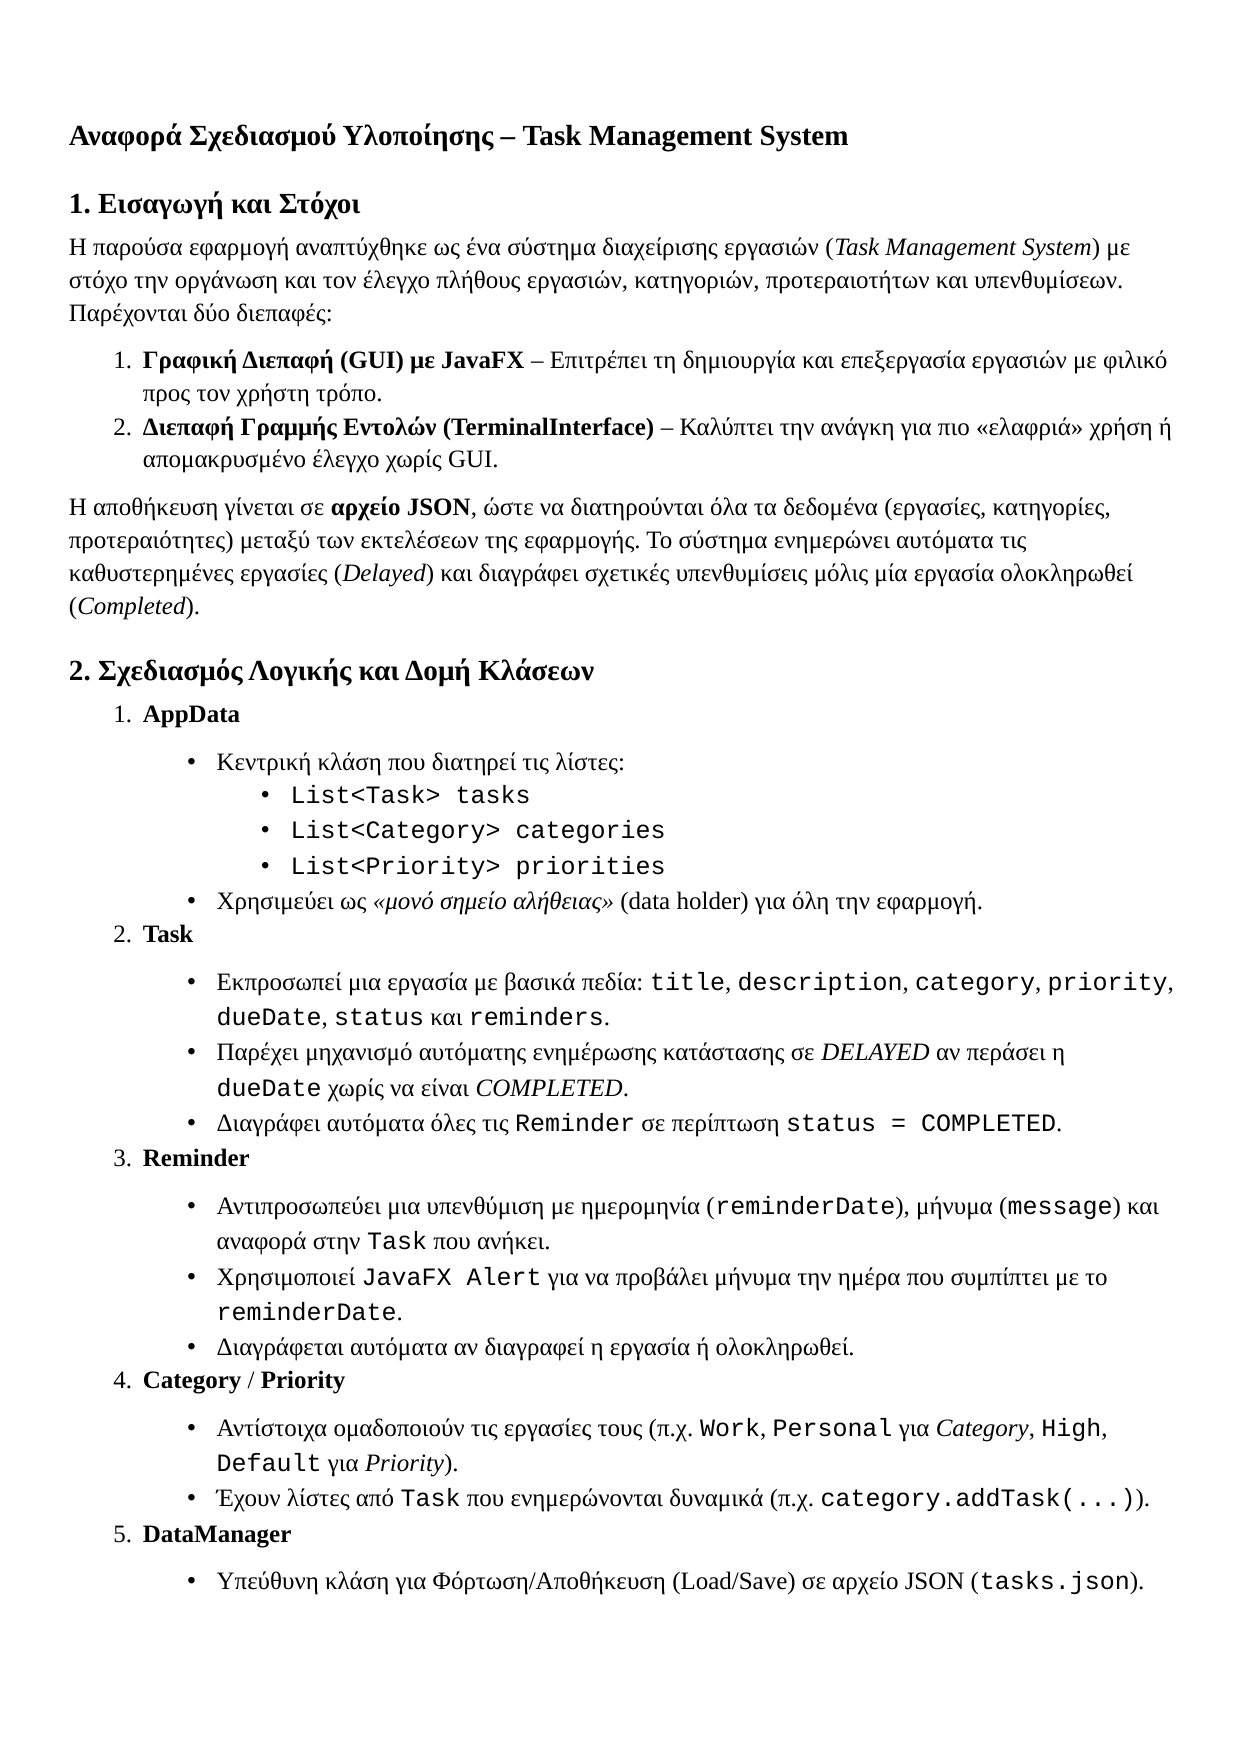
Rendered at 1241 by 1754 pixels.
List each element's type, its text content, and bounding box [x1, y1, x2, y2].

list AppData [113, 699, 1175, 728]
list List<Task> tasks [261, 780, 1175, 811]
text Η αποθήκευση γίνεται σε αρχείο JSON, ώστε να διατηρούνται όλα τα δεδομένα (εργασίες, κατηγορίες, προτεραιότητες) μεταξύ των εκτελέσεων της εφαρμογής. Το σύστημα ενημερώνει αυτόματα τις καθυστερημένες εργασίες (Delayed) και διαγράφει σχετικές υπενθυμίσεις μόλις μία εργασία ολοκληρωθεί (Completed). [69, 492, 1175, 620]
list Διαγράφει αυτόματα όλες τις Reminder σε περίπτωση status = COMPLETED. [187, 1108, 1175, 1139]
list Αντίστοιχα ομαδοποιούν τις εργασίες τους (π.χ. Work, Personal για Category, High, Default για Priority). [187, 1413, 1175, 1479]
list Διαγράφεται αυτόματα αν διαγραφεί η εργασία ή ολοκληρωθεί. [187, 1332, 1175, 1361]
list Γραφική Διεπαφή (GUI) με JavaFX – Επιτρέπει τη δημιουργία και επεξεργασία εργασιών με φιλικό προς τον χρήστη τρόπο. [113, 346, 1175, 407]
list Category / Priority [113, 1365, 1175, 1394]
subtitle 2. Σχεδιασμός Λογικής και Δομή Κλάσεων [69, 653, 1175, 687]
text Η παρούσα εφαρμογή αναπτύχθηκε ως ένα σύστημα διαχείρισης εργασιών (Task Management System) με στόχο την οργάνωση και τον έλεγχο πλήθους εργασιών, κατηγοριών, προτεραιοτήτων και υπενθυμίσεων. Παρέχονται δύο διεπαφές: [69, 232, 1175, 327]
list Εκπροσωπεί μια εργασία με βασικά πεδία: title, description, category, priority, dueDate, status και reminders. [187, 967, 1175, 1033]
list Διεπαφή Γραμμής Εντολών (TerminalInterface) – Καλύπτει την ανάγκη για πιο «ελαφριά» χρήση ή απομακρυσμένο έλεγχο χωρίς GUI. [113, 412, 1175, 473]
list Κεντρική κλάση που διατηρεί τις λίστες: [187, 747, 1175, 776]
list Έχουν λίστες από Task που ενημερώνονται δυναμικά (π.χ. category.addTask(...)). [187, 1483, 1175, 1514]
text Αναφορά Σχεδιασμού Υλοποίησης – Task Management System [69, 118, 1175, 152]
list Task [113, 919, 1175, 948]
list List<Category> categories [261, 816, 1175, 846]
list Χρησιμεύει ως «μονό σημείο αλήθειας» (data holder) για όλη την εφαρμογή. [187, 886, 1175, 915]
list Χρησιμοποιεί JavaFX Alert για να προβάλει μήνυμα την ημέρα που συμπίπτει με το reminderDate. [187, 1262, 1175, 1327]
list Παρέχει μηχανισμό αυτόματης ενημέρωσης κατάστασης σε DELAYED αν περάσει η dueDate χωρίς να είναι COMPLETED. [187, 1037, 1175, 1103]
list Αντιπροσωπεύει μια υπενθύμιση με ημερομηνία (reminderDate), μήνυμα (message) και αναφορά στην Task που ανήκει. [187, 1191, 1175, 1257]
list DataManager [113, 1519, 1175, 1547]
list Υπεύθυνη κλάση για Φόρτωση/Αποθήκευση (Load/Save) σε αρχείο JSON (tasks.json). [187, 1566, 1175, 1597]
list List<Priority> priorities [261, 851, 1175, 882]
list Reminder [113, 1143, 1175, 1172]
subtitle 1. Εισαγωγή και Στόχοι [69, 186, 1175, 219]
